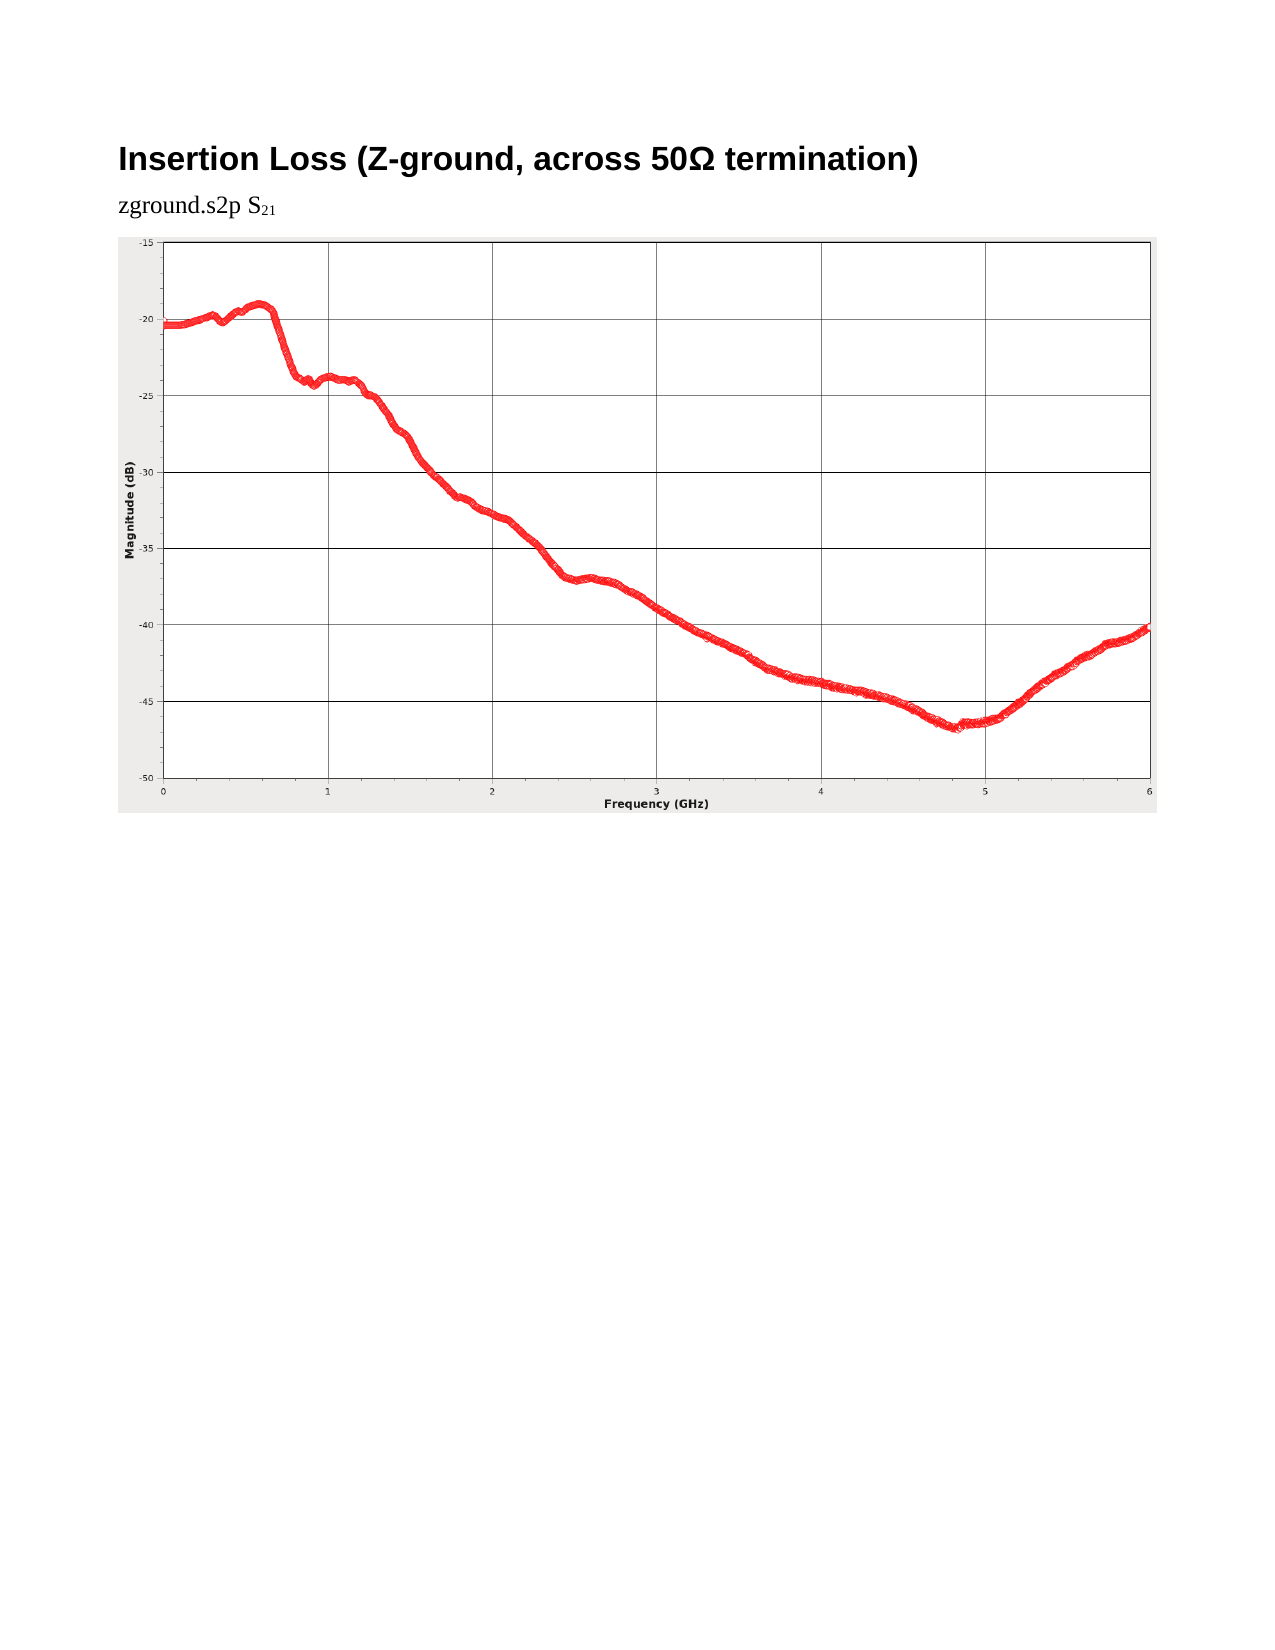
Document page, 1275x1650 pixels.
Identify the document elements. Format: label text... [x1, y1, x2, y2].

picture [118, 237, 1157, 813]
text zground.s2p S21 [118, 190, 1157, 219]
subtitle Insertion Loss (Z-ground, across 50Ω termination) [118, 139, 1157, 178]
